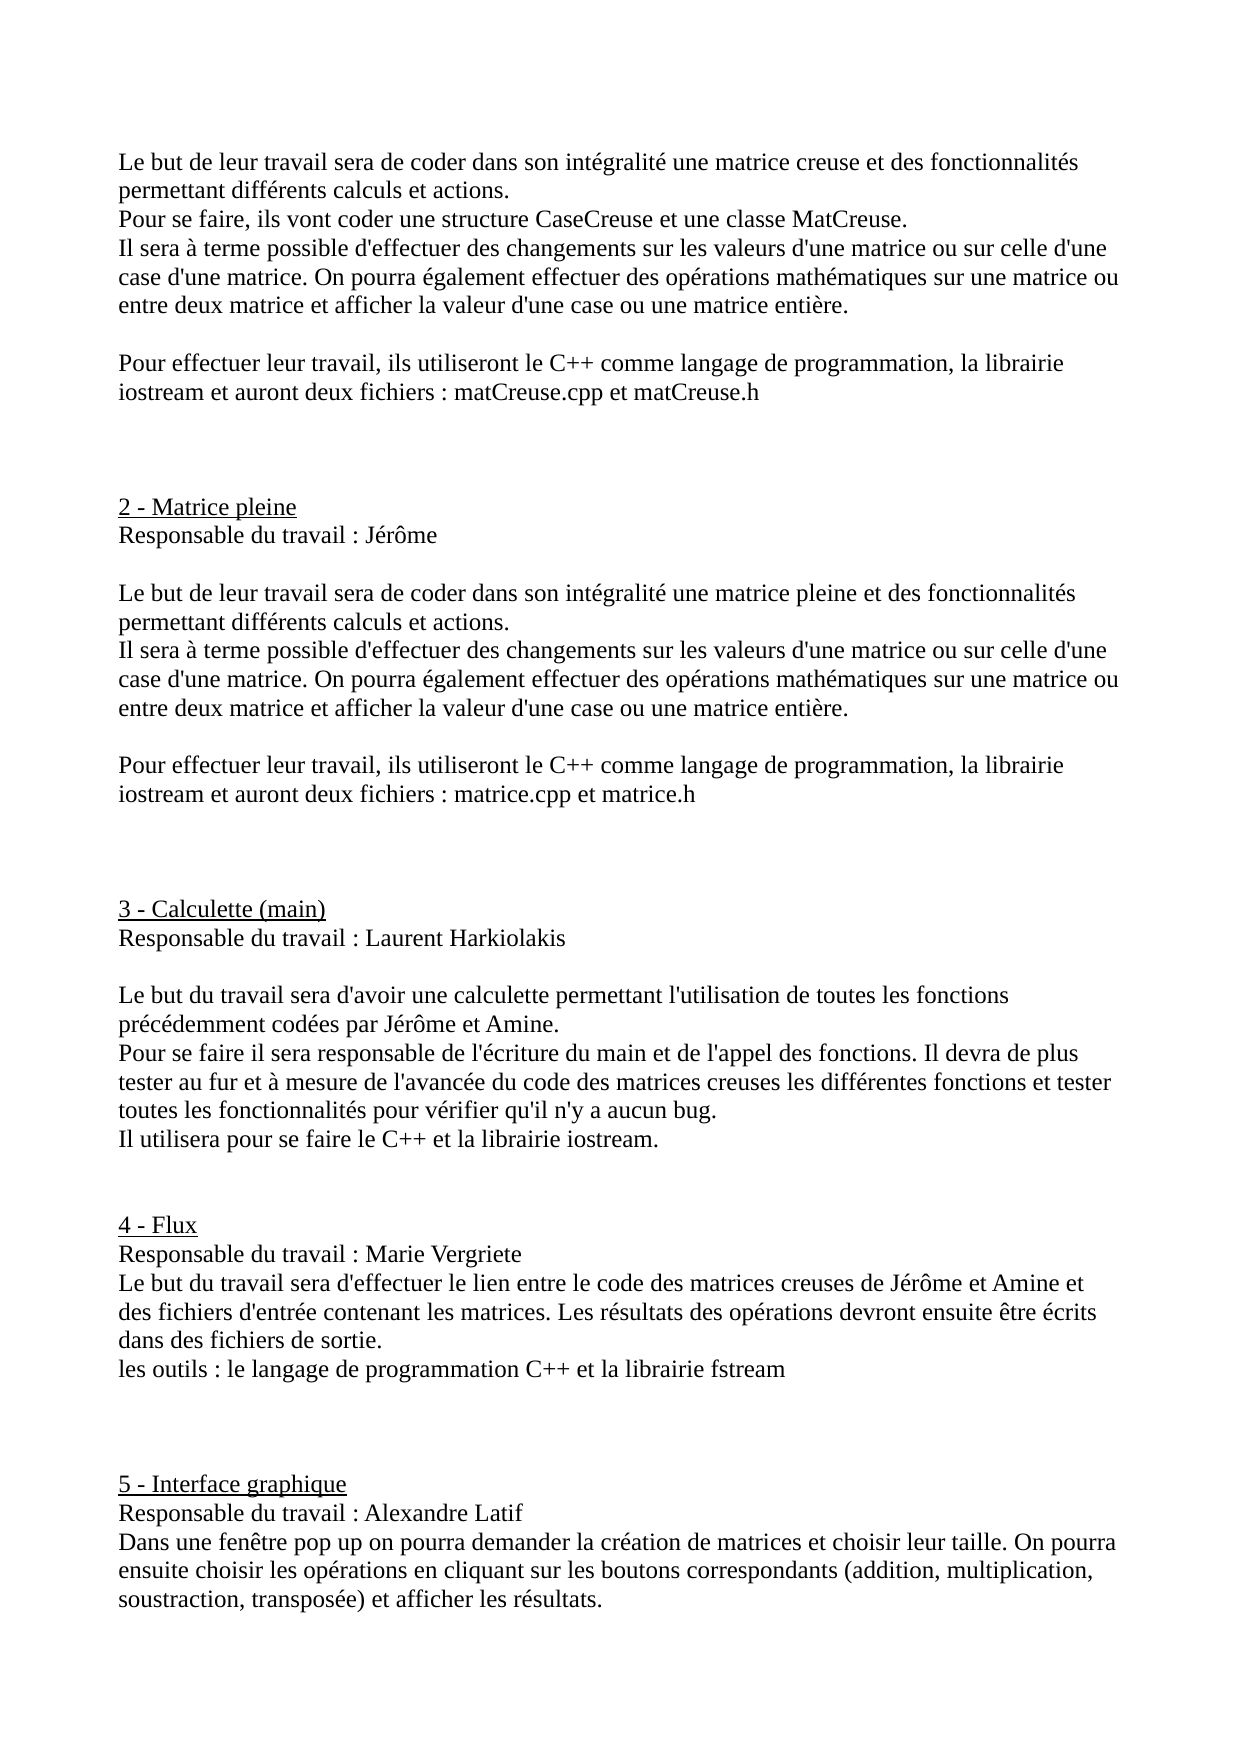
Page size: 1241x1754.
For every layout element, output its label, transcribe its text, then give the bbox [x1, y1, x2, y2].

text les outils : le langage de programmation C++ et la librairie fstream [118, 1354, 1122, 1383]
text 2 - Matrice pleine [118, 492, 1122, 521]
text Responsable du travail : Jérôme [118, 521, 1122, 549]
text 5 - Interface graphique [118, 1469, 1122, 1498]
text Il sera à terme possible d'effectuer des changements sur les valeurs d'une matrice ou sur celle d'une case d'une matrice. On pourra également effectuer des opérations mathématiques sur une matrice ou entre deux matrice et afficher la valeur d'une case ou une matrice entière. [118, 636, 1122, 722]
text Le but du travail sera d'effectuer le lien entre le code des matrices creuses de Jérôme et Amine et des fichiers d'entrée contenant les matrices. Les résultats des opérations devront ensuite être écrits dans des fichiers de sortie. [118, 1268, 1122, 1354]
text Pour effectuer leur travail, ils utiliseront le C++ comme langage de programmation, la librairie iostream et auront deux fichiers : matCreuse.cpp et matCreuse.h [118, 348, 1122, 406]
text Le but de leur travail sera de coder dans son intégralité une matrice creuse et des fonctionnalités permettant différents calculs et actions. [118, 147, 1122, 204]
text 4 - Flux [118, 1211, 1122, 1239]
text Responsable du travail : Alexandre Latif [118, 1498, 1122, 1527]
text Pour se faire il sera responsable de l'écriture du main et de l'appel des fonctions. Il devra de plus tester au fur et à mesure de l'avancée du code des matrices creuses les différentes fonctions et tester toutes les fonctionnalités pour vérifier qu'il n'y a aucun bug. [118, 1038, 1122, 1124]
text Pour se faire, ils vont coder une structure CaseCreuse et une classe MatCreuse. [118, 204, 1122, 233]
text Il sera à terme possible d'effectuer des changements sur les valeurs d'une matrice ou sur celle d'une case d'une matrice. On pourra également effectuer des opérations mathématiques sur une matrice ou entre deux matrice et afficher la valeur d'une case ou une matrice entière. [118, 233, 1122, 319]
text Le but de leur travail sera de coder dans son intégralité une matrice pleine et des fonctionnalités permettant différents calculs et actions. [118, 578, 1122, 636]
text Il utilisera pour se faire le C++ et la librairie iostream. [118, 1124, 1122, 1153]
text Dans une fenêtre pop up on pourra demander la création de matrices et choisir leur taille. On pourra ensuite choisir les opérations en cliquant sur les boutons correspondants (addition, multiplication, soustraction, transposée) et afficher les résultats. [118, 1527, 1122, 1613]
text Pour effectuer leur travail, ils utiliseront le C++ comme langage de programmation, la librairie iostream et auront deux fichiers : matrice.cpp et matrice.h [118, 751, 1122, 808]
text 3 - Calculette (main) [118, 894, 1122, 923]
text Responsable du travail : Marie Vergriete [118, 1239, 1122, 1268]
text Responsable du travail : Laurent Harkiolakis [118, 923, 1122, 952]
text Le but du travail sera d'avoir une calculette permettant l'utilisation de toutes les fonctions précédemment codées par Jérôme et Amine. [118, 981, 1122, 1038]
